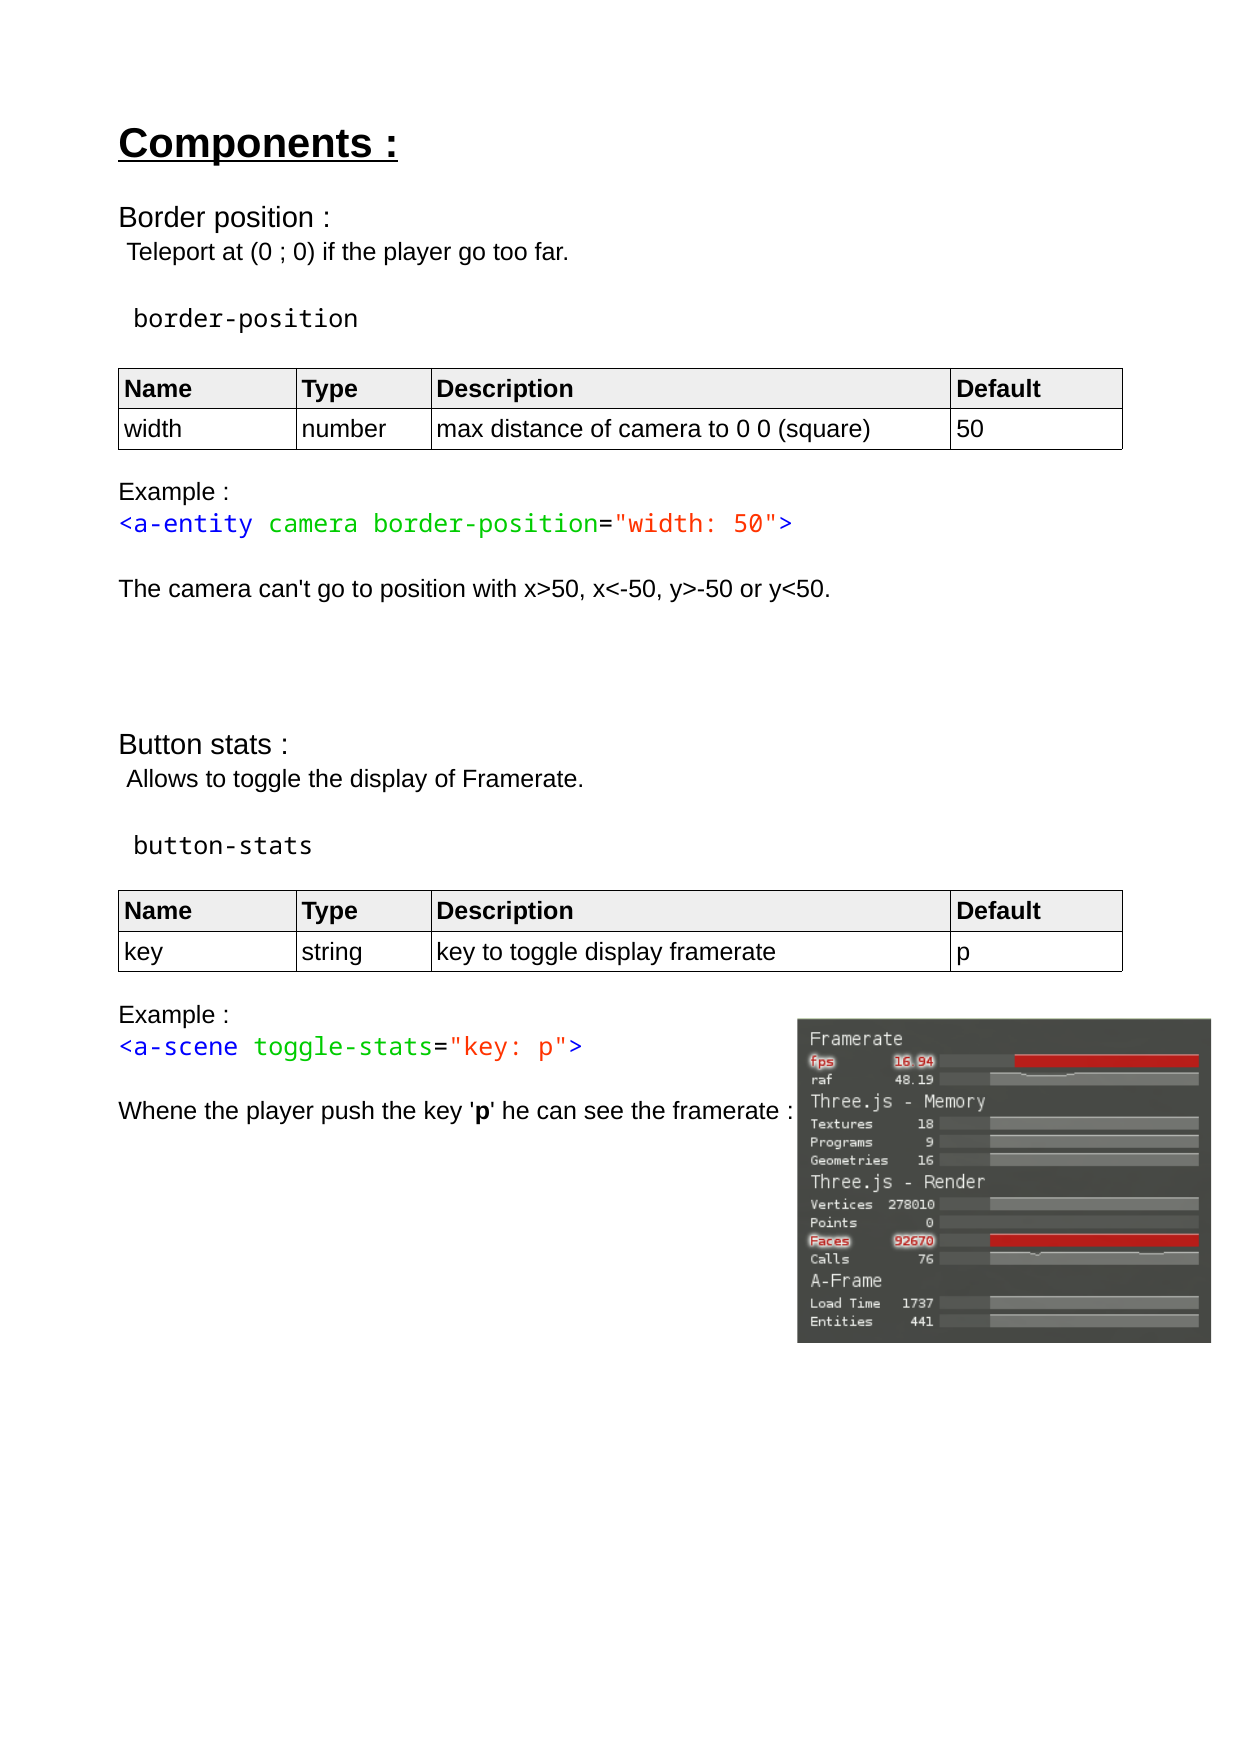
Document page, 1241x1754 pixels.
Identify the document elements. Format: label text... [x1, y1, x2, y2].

table_header Name [119, 891, 296, 931]
table_cell string [297, 932, 431, 971]
table_header Type [297, 369, 431, 408]
table_cell number [297, 409, 431, 448]
text border-position [118, 300, 1122, 334]
text Teleport at (0 ; 0) if the player go too far. [118, 233, 1122, 267]
table_cell max distance of camera to 0 0 (square) [432, 409, 950, 448]
text Allows to toggle the display of Framerate. [118, 761, 1122, 794]
text Border position : [118, 199, 1122, 233]
table_header Description [432, 891, 950, 931]
table_cell width [119, 409, 296, 448]
text button-stats [118, 828, 1122, 862]
table_cell key [119, 932, 296, 971]
text Button stats : [118, 727, 1122, 761]
text Whene the player push the key 'p' he can see the framerate : [118, 1096, 797, 1125]
table_header Description [432, 369, 950, 408]
table_header Default [951, 891, 1122, 931]
picture [797, 1018, 1212, 1343]
text <a-scene toggle-stats="key: p"> [118, 1029, 797, 1063]
text The camera can't go to position with x>50, x<-50, y>-50 or y<50. [118, 574, 1122, 602]
text Example : [118, 1000, 1122, 1029]
table_header Default [951, 369, 1122, 408]
text Example : [118, 477, 1122, 506]
table_header Type [297, 891, 431, 931]
table_cell p [951, 932, 1122, 971]
table_cell key to toggle display framerate [432, 932, 950, 971]
text <a-entity camera border-position="width: 50"> [118, 506, 1122, 540]
text Components : [118, 118, 1122, 166]
table_cell 50 [951, 409, 1122, 448]
table_header Name [119, 369, 296, 408]
